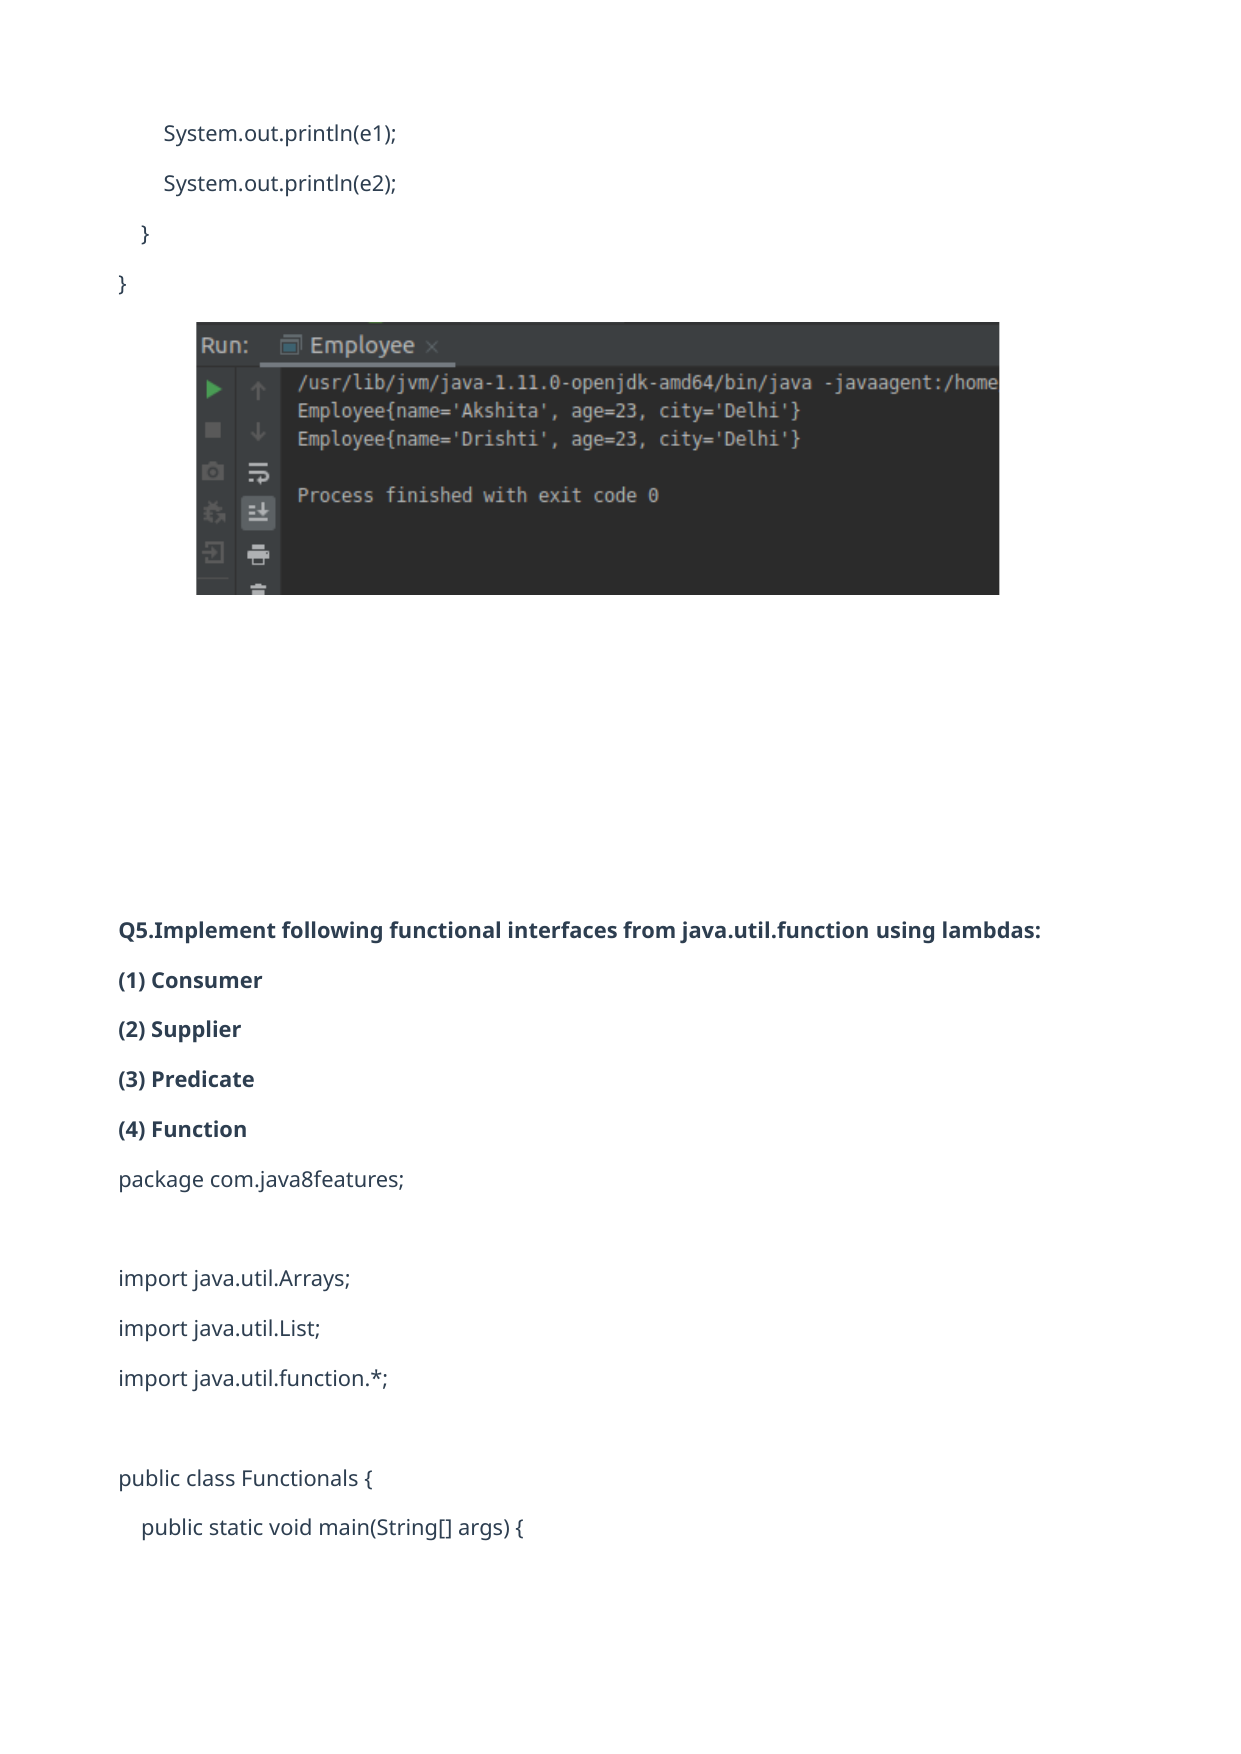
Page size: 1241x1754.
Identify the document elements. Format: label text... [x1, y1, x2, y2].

text import java.util.function.*; [118, 1363, 1122, 1393]
text } [118, 267, 1122, 297]
text public static void main(String[] args) { [118, 1512, 1122, 1542]
text import java.util.List; [118, 1313, 1122, 1343]
text (2) Supplier [118, 1014, 1122, 1044]
picture [196, 322, 1000, 595]
text } [118, 218, 1122, 247]
text System.out.println(e1); [118, 118, 1122, 148]
text (4) Function [118, 1114, 1122, 1144]
text System.out.println(e2); [118, 168, 1122, 198]
text (1) Consumer [118, 964, 1122, 994]
text import java.util.Arrays; [118, 1263, 1122, 1293]
text Q5.Implement following functional interfaces from java.util.function using lambdas: [118, 915, 1122, 944]
text public class Functionals { [118, 1462, 1122, 1492]
text (3) Predicate [118, 1064, 1122, 1094]
text package com.java8features; [118, 1164, 1122, 1193]
